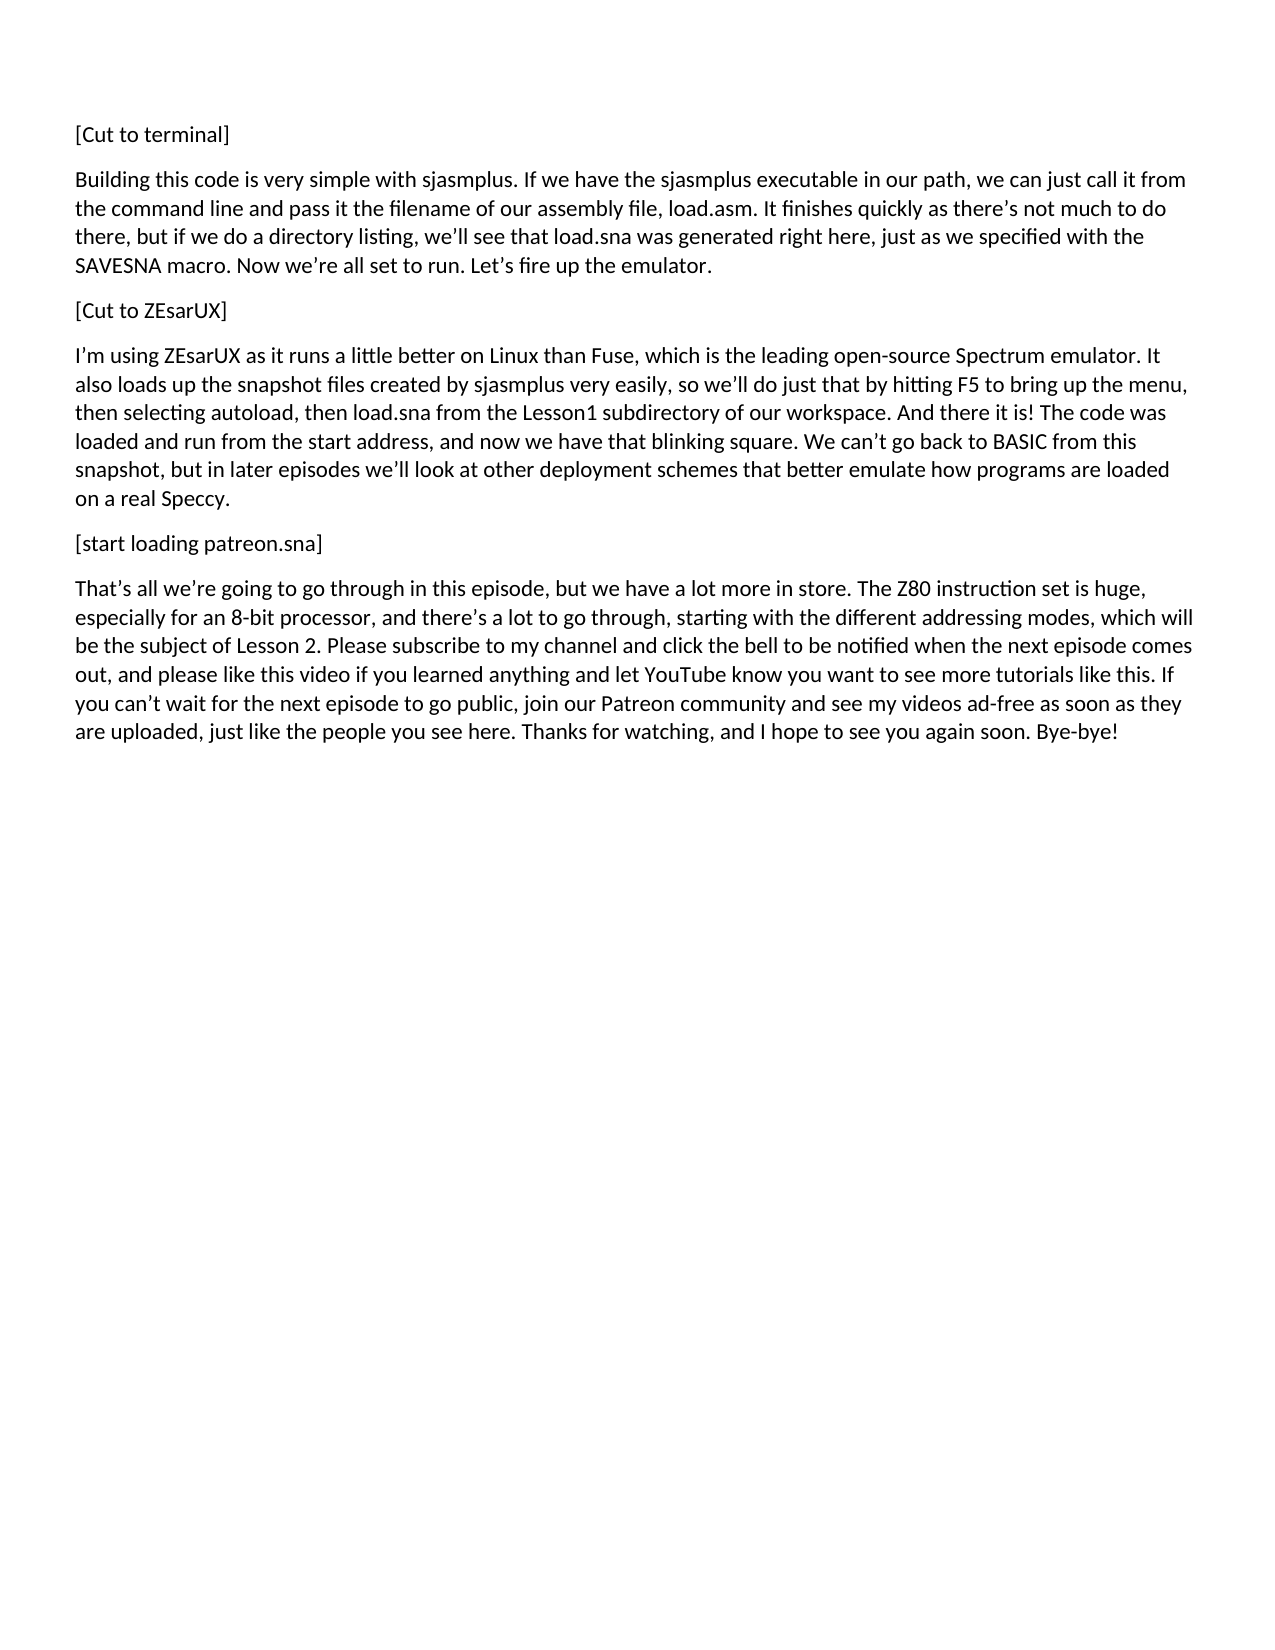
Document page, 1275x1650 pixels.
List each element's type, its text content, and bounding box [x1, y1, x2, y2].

text [Cut to ZEsarUX] [75, 296, 1200, 324]
text [Cut to terminal] [75, 120, 1200, 148]
text Building this code is very simple with sjasmplus. If we have the sjasmplus executable in our path, we can just call it from the command line and pass it the filename of our assembly file, load.asm. It finishes quickly as there’s not much to do there, but if we do a directory listing, we’ll see that load.sna was generated right here, just as we specified with the SAVESNA macro. Now we’re all set to run. Let’s fire up the emulator. [75, 165, 1200, 279]
text [start loading patreon.sna] [75, 529, 1200, 557]
text I’m using ZEsarUX as it runs a little better on Linux than Fuse, which is the leading open-source Spectrum emulator. It also loads up the snapshot files created by sjasmplus very easily, so we’ll do just that by hitting F5 to bring up the menu, then selecting autoload, then load.sna from the Lesson1 subdirectory of our workspace. And there it is! The code was loaded and run from the start address, and now we have that blinking square. We can’t go back to BASIC from this snapshot, but in later episodes we’ll look at other deployment schemes that better emulate how programs are loaded on a real Speccy. [75, 341, 1200, 512]
text That’s all we’re going to go through in this episode, but we have a lot more in store. The Z80 instruction set is huge, especially for an 8-bit processor, and there’s a lot to go through, starting with the different addressing modes, which will be the subject of Lesson 2. Please subscribe to my channel and click the bell to be notified when the next episode comes out, and please like this video if you learned anything and let YouTube know you want to see more tutorials like this. If you can’t wait for the next episode to go public, join our Patreon community and see my videos ad-free as soon as they are uploaded, just like the people you see here. Thanks for watching, and I hope to see you again soon. Bye-bye! [75, 574, 1200, 745]
